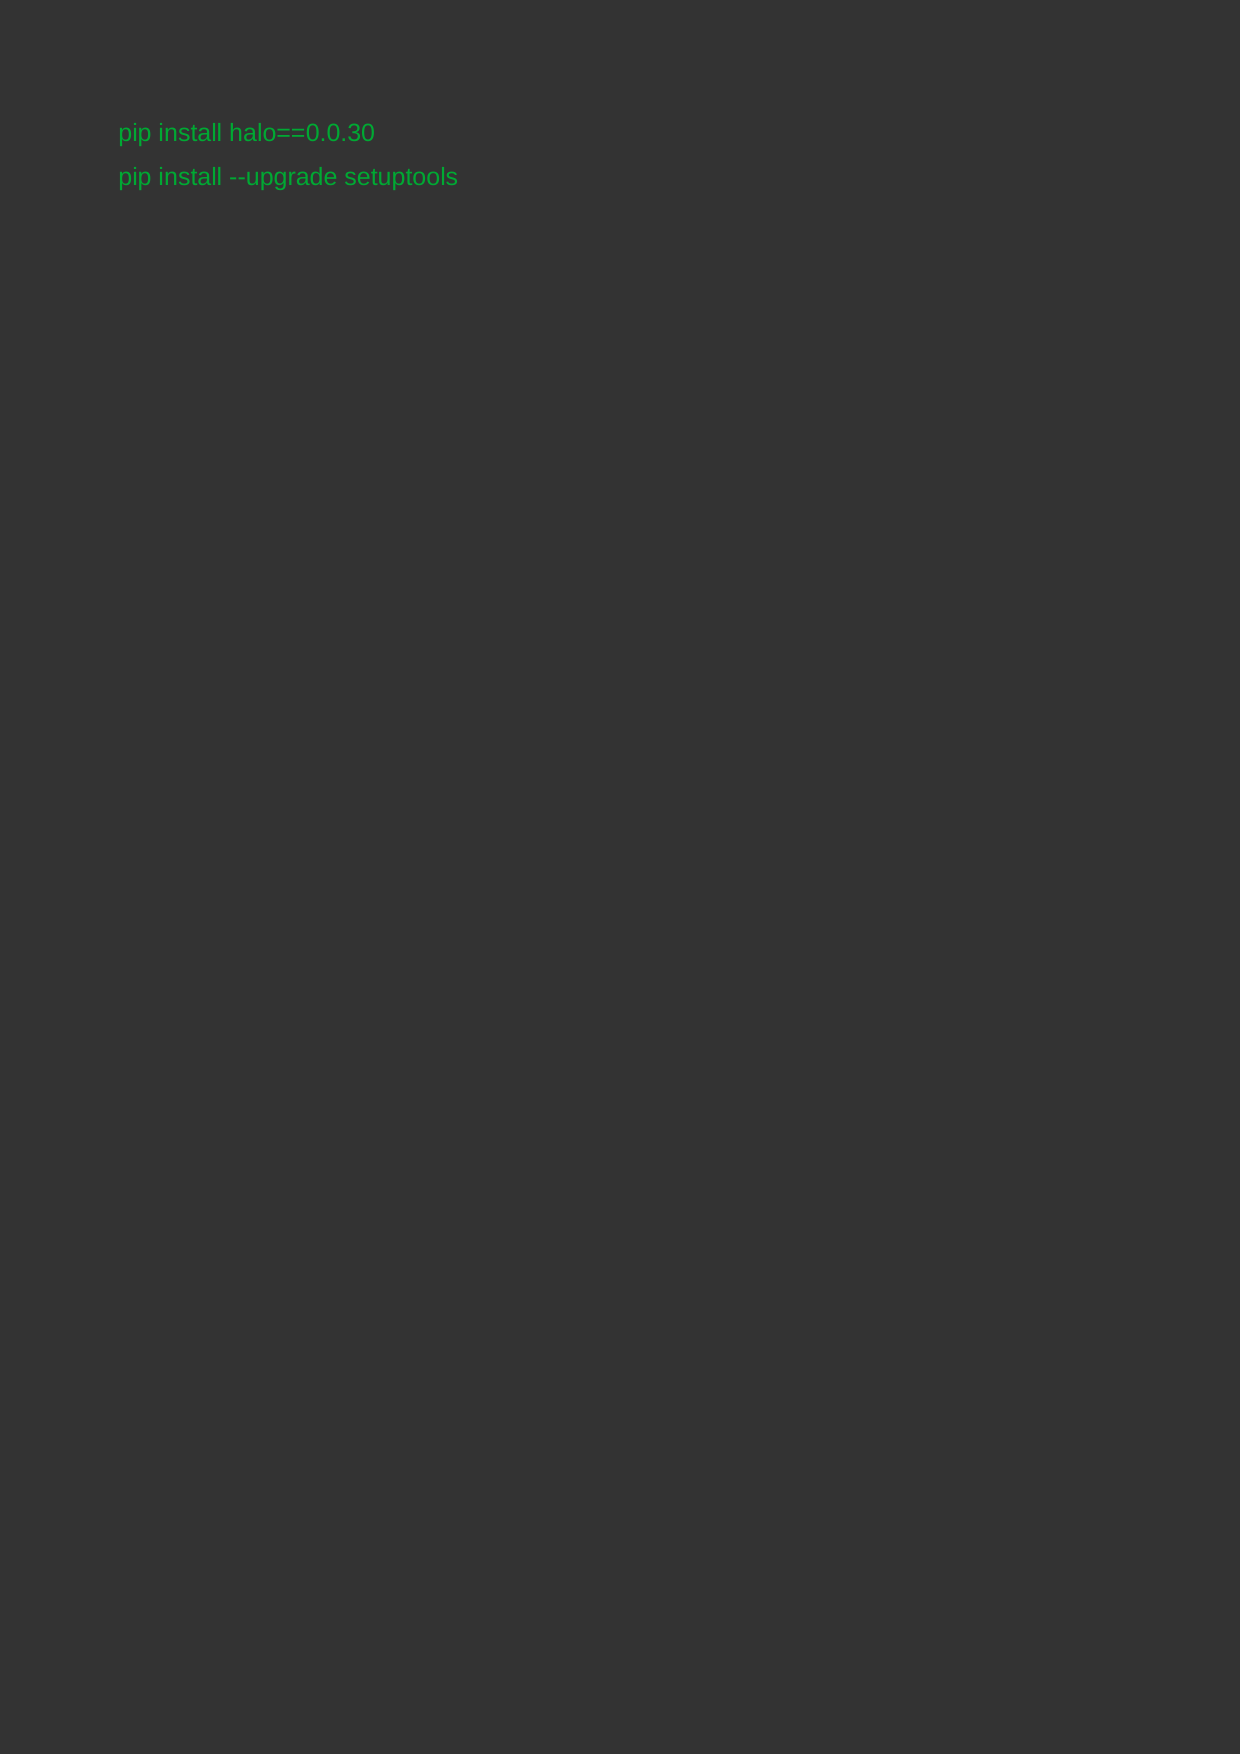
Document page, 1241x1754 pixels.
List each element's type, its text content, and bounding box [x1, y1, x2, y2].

text pip install --upgrade setuptools [118, 161, 1122, 190]
text pip install halo==0.0.30 [118, 118, 1122, 147]
